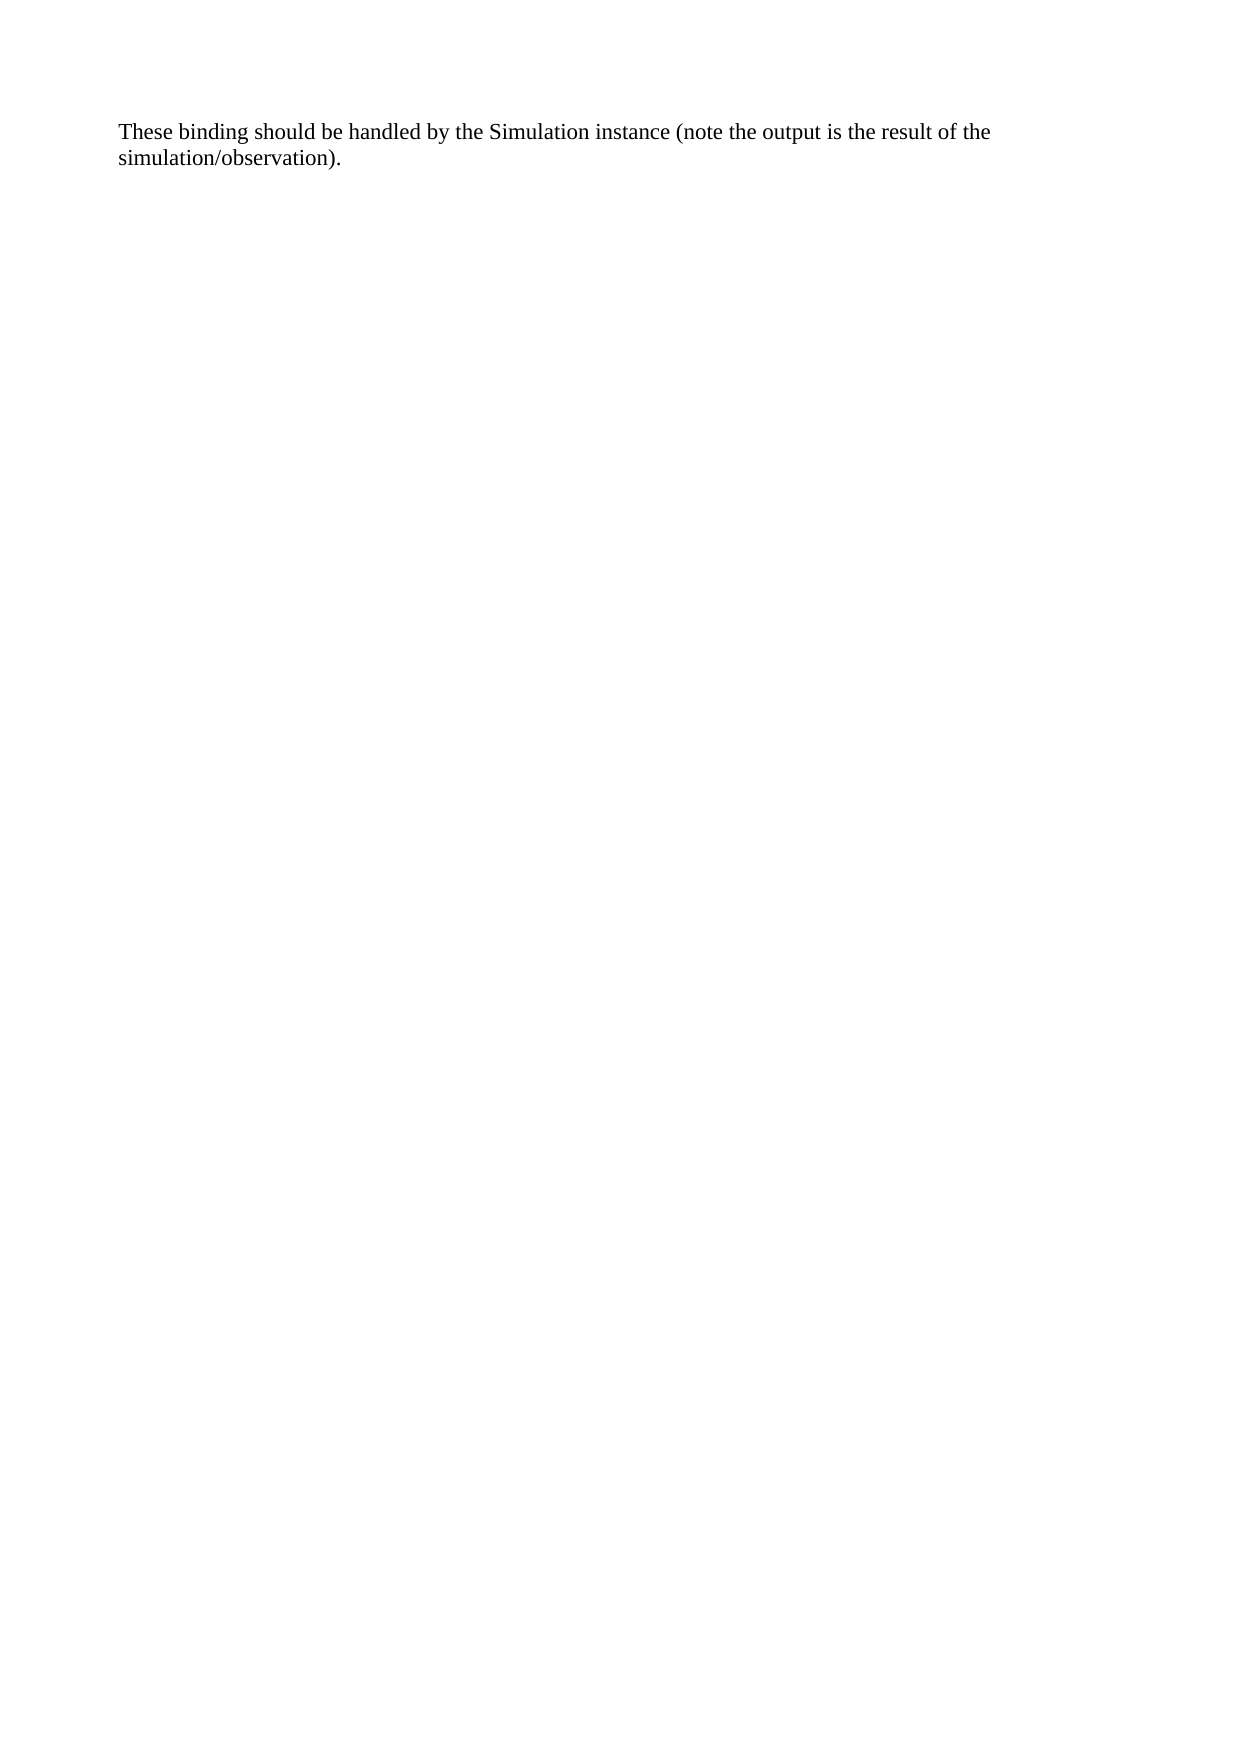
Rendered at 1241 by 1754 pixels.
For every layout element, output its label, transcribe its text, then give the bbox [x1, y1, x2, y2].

text These binding should be handled by the Simulation instance (note the output is the result of the simulation/observation). [118, 118, 1122, 171]
